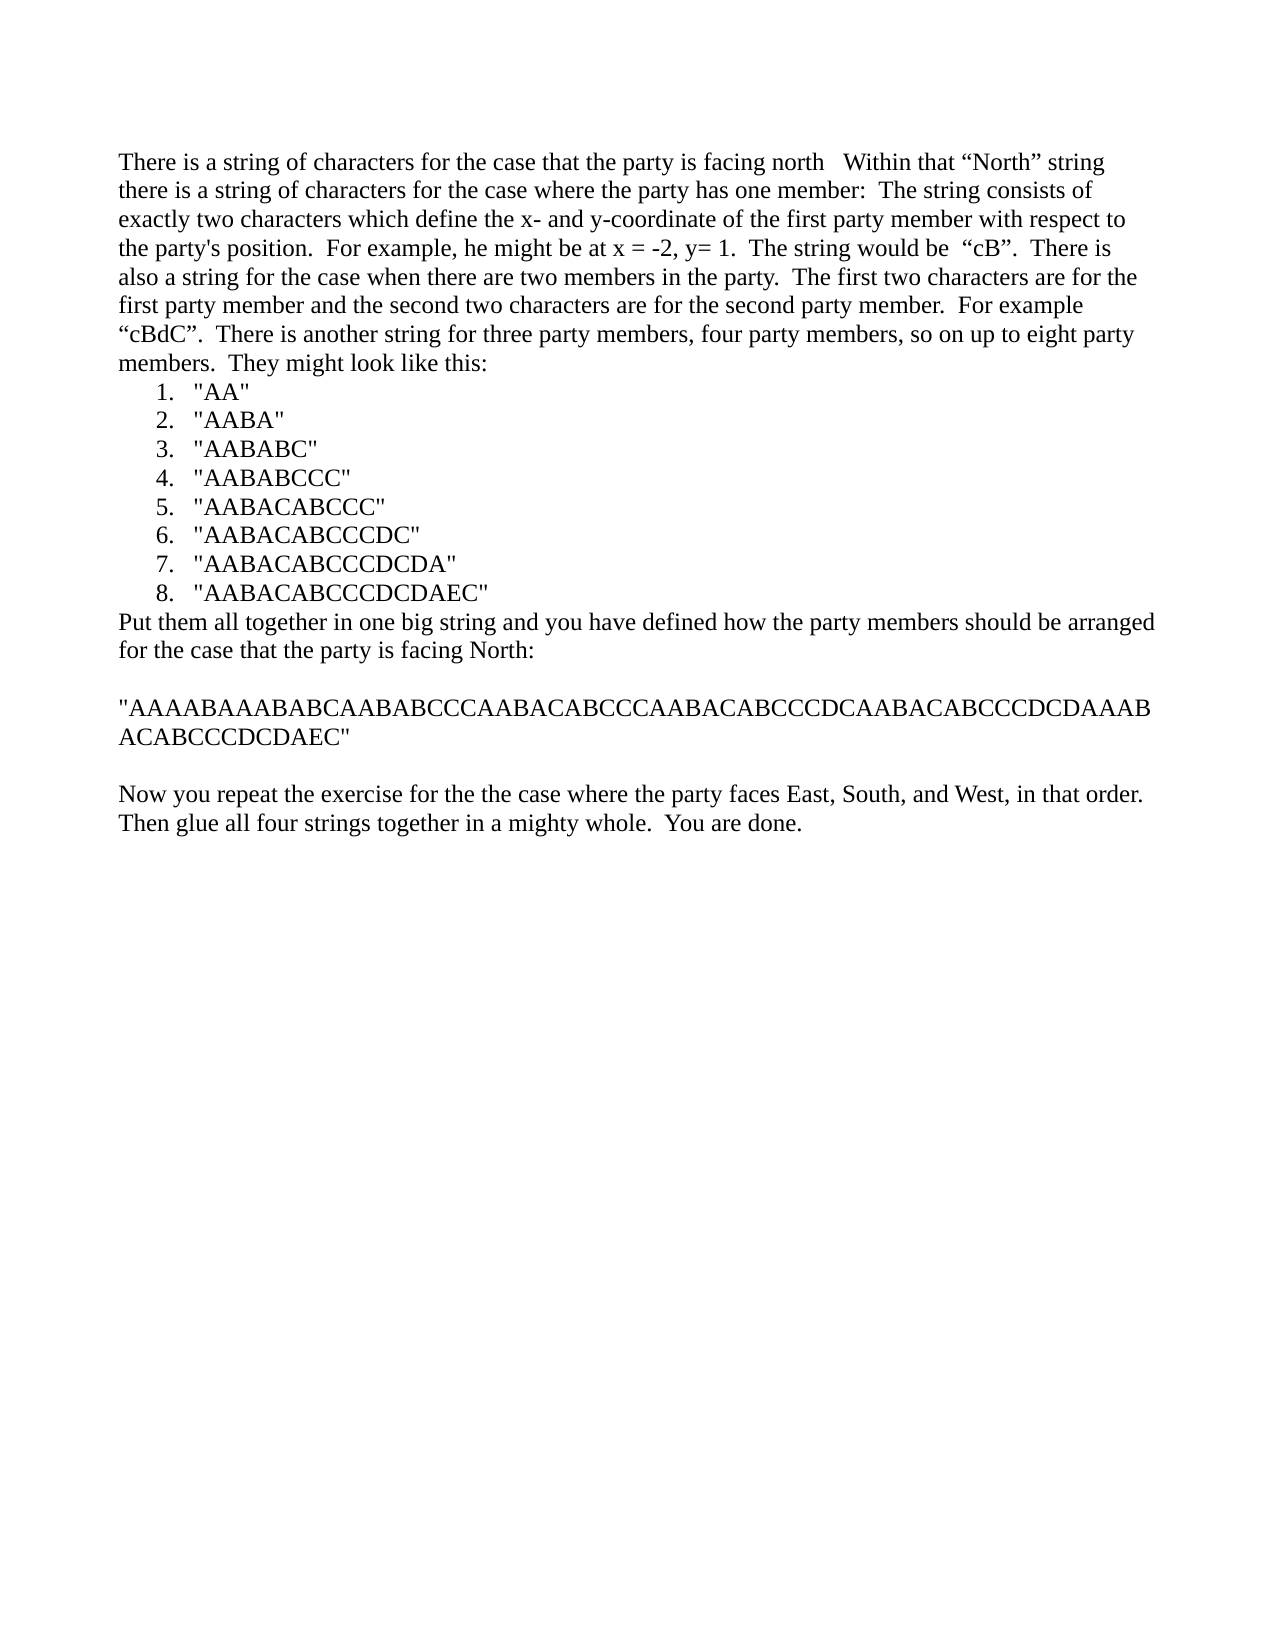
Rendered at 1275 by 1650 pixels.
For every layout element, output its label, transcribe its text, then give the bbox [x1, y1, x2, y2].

list "AABACABCCCDC" [156, 521, 1157, 549]
text "AAAABAAABABCAABABCCCAABACABCCCAABACABCCCDCAABACABCCCDCDAAABACABCCCDCDAEC" [118, 664, 1157, 751]
list "AABACABCCC" [156, 492, 1157, 521]
list "AABA" [156, 406, 1157, 434]
list "AABABC" [156, 434, 1157, 463]
list "AA" [156, 377, 1157, 406]
list "AABACABCCCDCDAEC" [156, 578, 1157, 607]
list "AABACABCCCDCDA" [156, 549, 1157, 578]
text Put them all together in one big string and you have defined how the party members should be arranged for the case that the party is facing North: [118, 607, 1157, 664]
list "AABABCCC" [156, 463, 1157, 492]
text Now you repeat the exercise for the the case where the party faces East, South, and West, in that order. Then glue all four strings together in a mighty whole. You are done. [118, 779, 1157, 837]
text There is a string of characters for the case that the party is facing north Within that “North” string there is a string of characters for the case where the party has one member: The string consists of exactly two characters which define the x- and y-coordinate of the first party member with respect to the party's position. For example, he might be at x = -2, y= 1. The string would be “cB”. There is also a string for the case when there are two members in the party. The first two characters are for the first party member and the second two characters are for the second party member. For example “cBdC”. There is another string for three party members, four party members, so on up to eight party members. They might look like this: [118, 147, 1157, 377]
